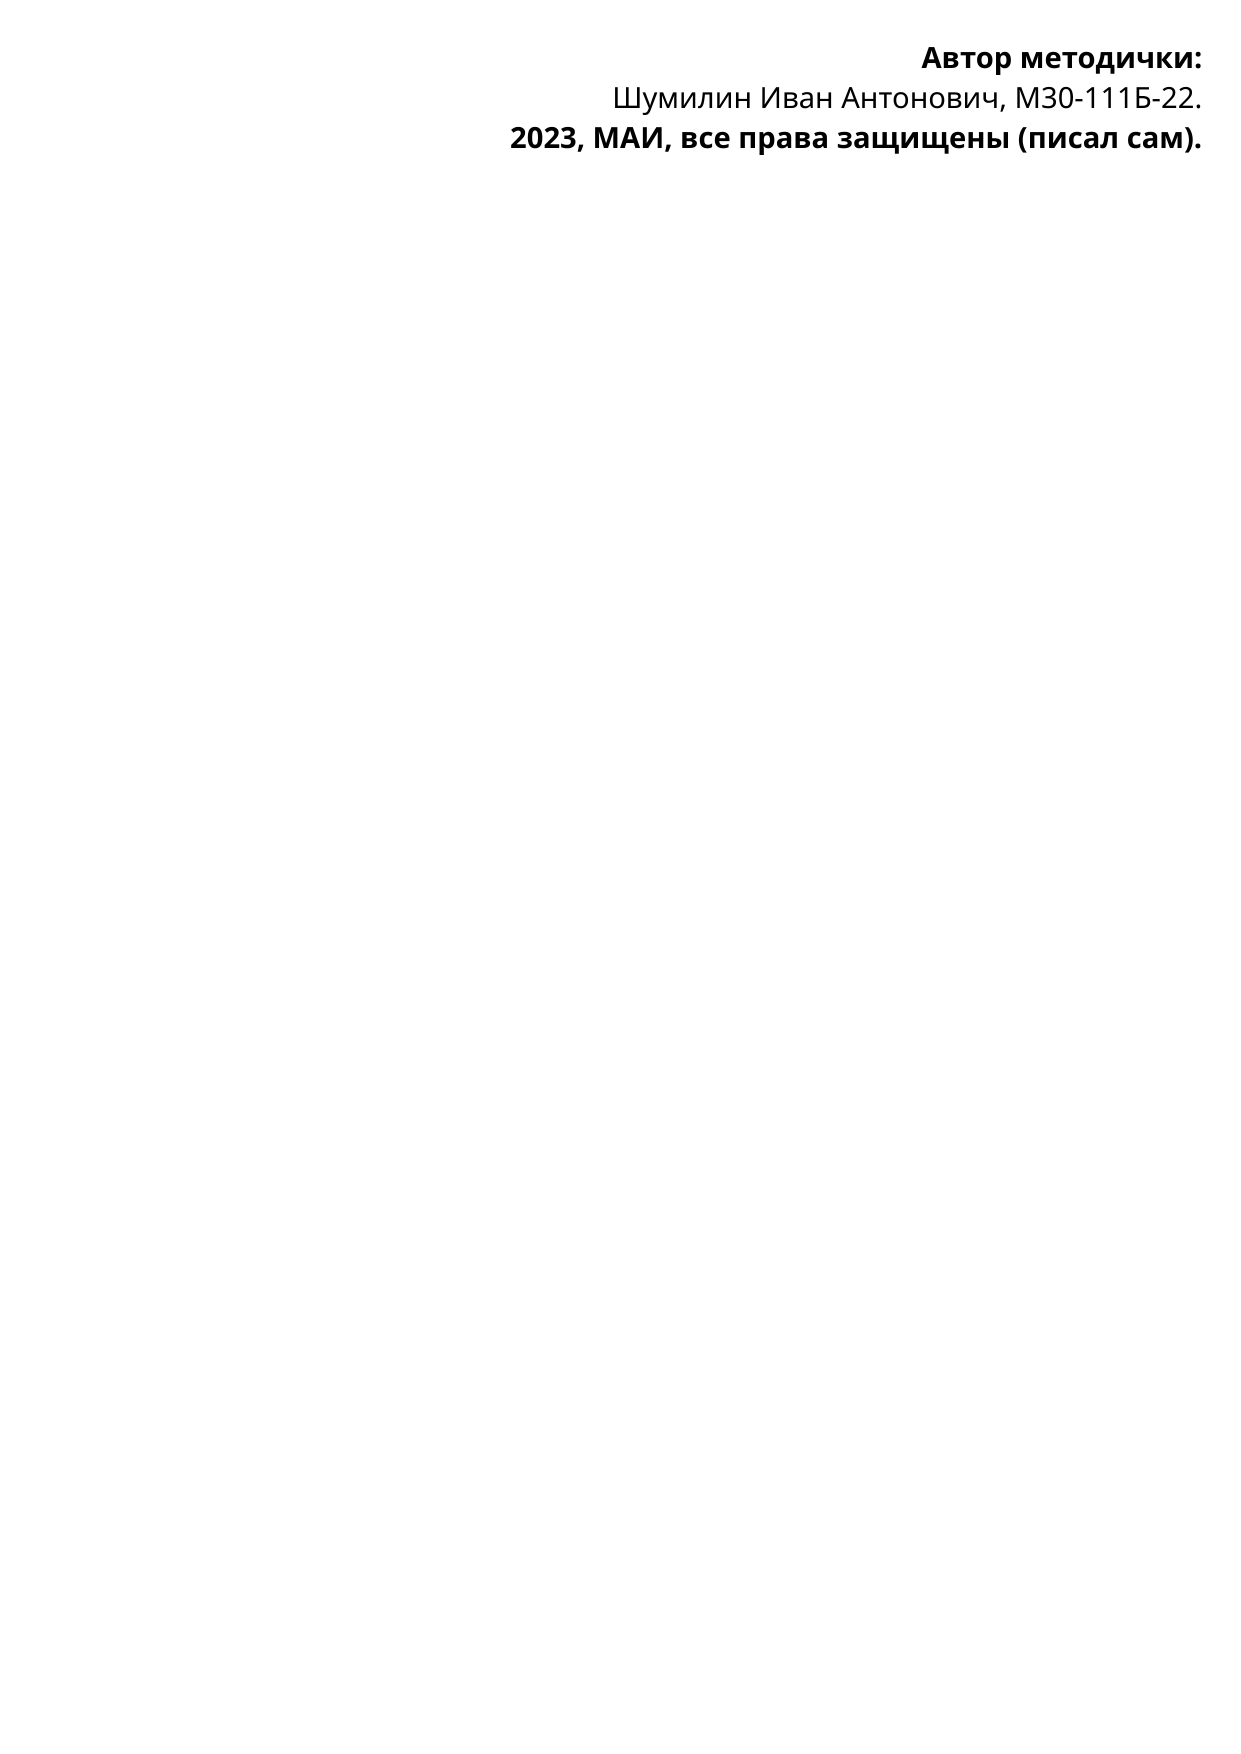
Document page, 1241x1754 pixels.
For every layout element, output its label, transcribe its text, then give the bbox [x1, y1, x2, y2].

text Шумилин Иван Антонович, М30-111Б-22. [38, 77, 1202, 117]
text Автор методички: [38, 38, 1202, 77]
text 2023, МАИ, все права защищены (писал сам). [38, 117, 1202, 157]
